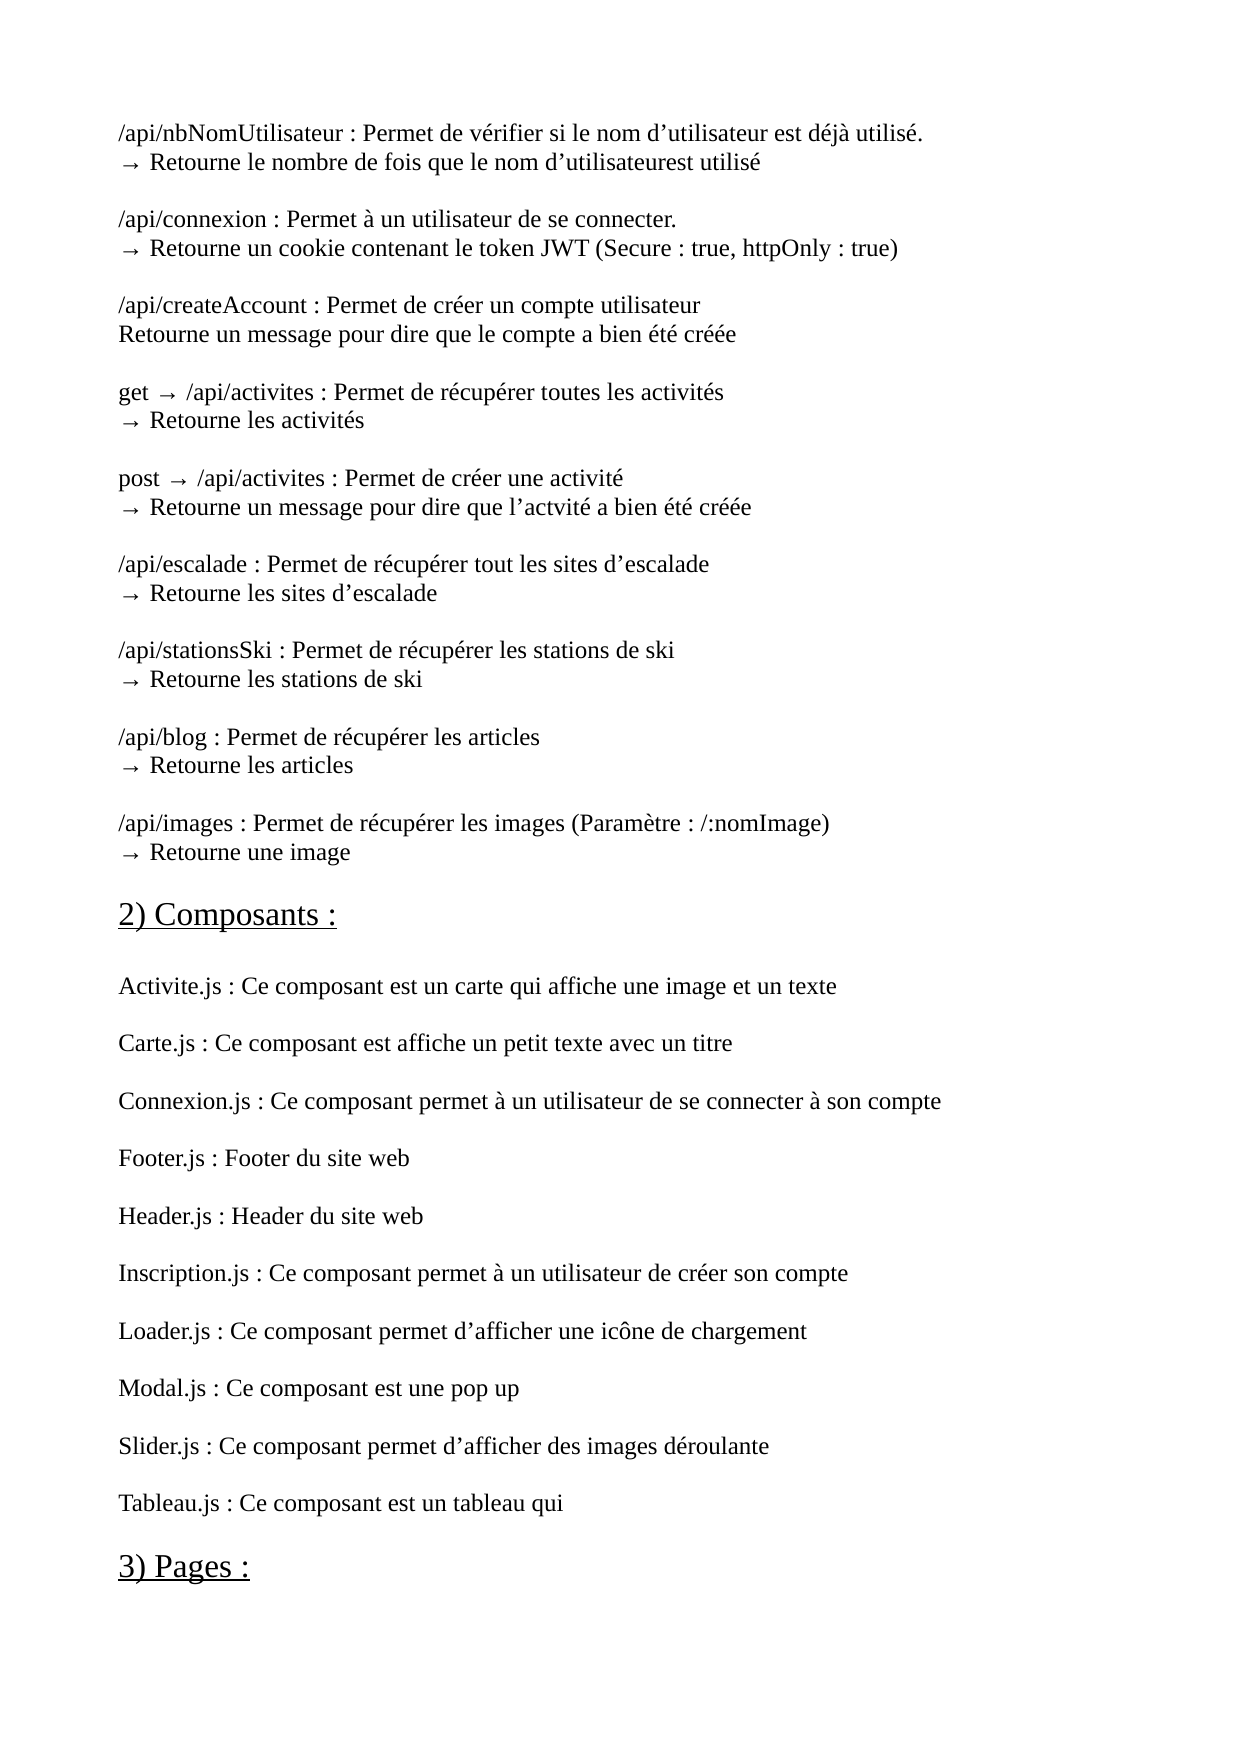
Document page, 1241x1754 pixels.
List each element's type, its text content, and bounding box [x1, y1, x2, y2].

text /api/connexion : Permet à un utilisateur de se connecter. [118, 204, 1122, 233]
text Carte.js : Ce composant est affiche un petit texte avec un titre [118, 1028, 1122, 1057]
text Inscription.js : Ce composant permet à un utilisateur de créer son compte [118, 1258, 1122, 1287]
text Slider.js : Ce composant permet d’afficher des images déroulante [118, 1431, 1122, 1460]
text Tableau.js : Ce composant est un tableau qui [118, 1488, 1122, 1517]
text → Retourne un cookie contenant le token JWT (Secure : true, httpOnly : true) [118, 233, 1122, 262]
text Retourne un message pour dire que le compte a bien été créée [118, 319, 1122, 348]
text /api/stationsSki : Permet de récupérer les stations de ski [118, 636, 1122, 664]
text post → /api/activites : Permet de créer une activité [118, 463, 1122, 492]
text /api/images : Permet de récupérer les images (Paramètre : /:nomImage) [118, 808, 1122, 837]
text → Retourne les stations de ski [118, 664, 1122, 693]
text → Retourne les sites d’escalade [118, 578, 1122, 607]
text → Retourne le nombre de fois que le nom d’utilisateurest utilisé [118, 147, 1122, 176]
text /api/escalade : Permet de récupérer tout les sites d’escalade [118, 549, 1122, 578]
text 2) Composants : [118, 894, 1122, 933]
text Footer.js : Footer du site web [118, 1143, 1122, 1172]
text /api/nbNomUtilisateur : Permet de vérifier si le nom d’utilisateur est déjà utilisé. [118, 118, 1122, 147]
text Connexion.js : Ce composant permet à un utilisateur de se connecter à son compte [118, 1086, 1122, 1115]
text Header.js : Header du site web [118, 1201, 1122, 1230]
text Loader.js : Ce composant permet d’afficher une icône de chargement [118, 1316, 1122, 1345]
text Activite.js : Ce composant est un carte qui affiche une image et un texte [118, 971, 1122, 1000]
text /api/blog : Permet de récupérer les articles [118, 722, 1122, 751]
text get → /api/activites : Permet de récupérer toutes les activités [118, 377, 1122, 406]
text /api/createAccount : Permet de créer un compte utilisateur [118, 291, 1122, 319]
text → Retourne les activités [118, 406, 1122, 434]
text → Retourne une image [118, 837, 1122, 866]
text → Retourne un message pour dire que l’actvité a bien été créée [118, 492, 1122, 521]
text → Retourne les articles [118, 751, 1122, 779]
text 3) Pages : [118, 1546, 1122, 1584]
text Modal.js : Ce composant est une pop up [118, 1373, 1122, 1402]
